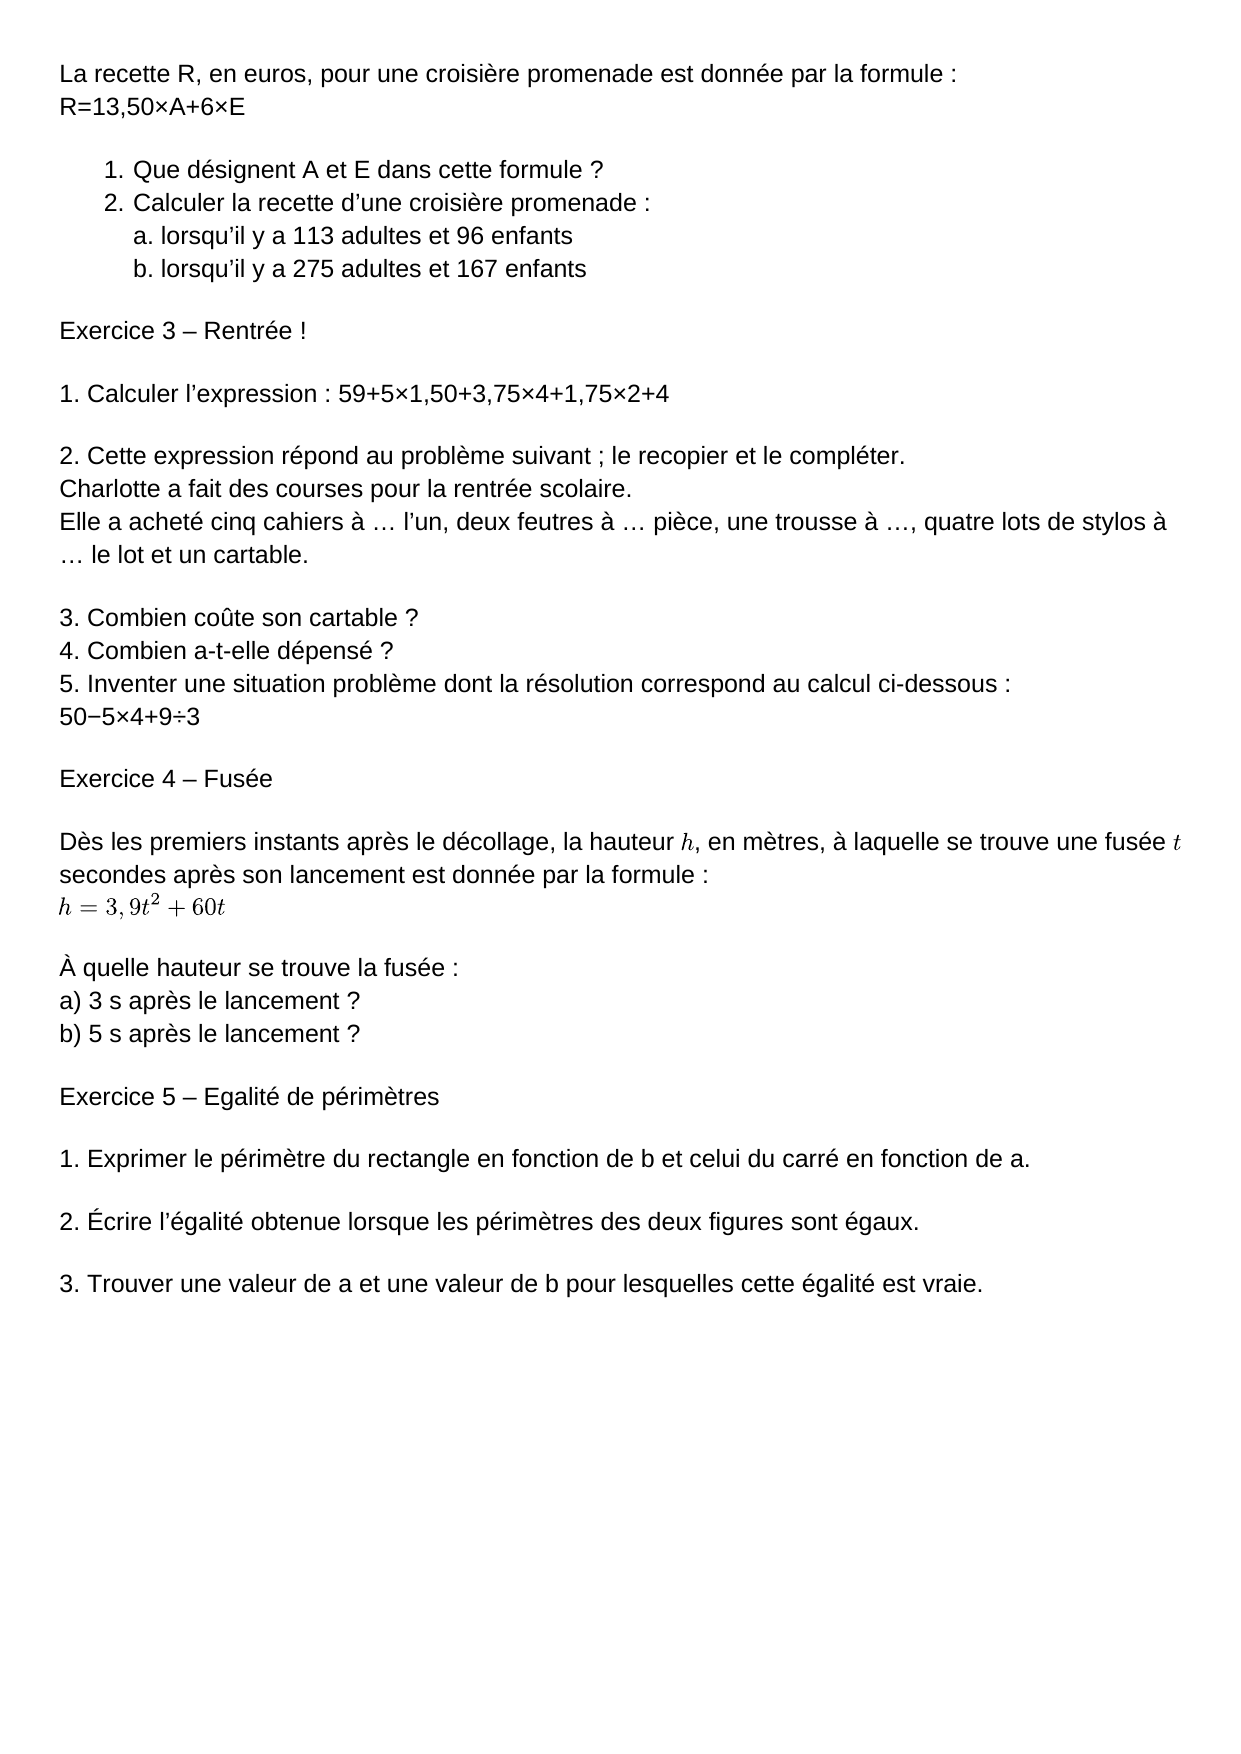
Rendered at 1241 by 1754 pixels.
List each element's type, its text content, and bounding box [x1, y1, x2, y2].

text 4. Combien a-t-elle dépensé ? [59, 636, 1181, 664]
text 1. Calculer l’expression : 59+5×1,50+3,75×4+1,75×2+4 [59, 379, 1181, 407]
text Exercice 4 – Fusée [59, 764, 1181, 793]
text 2. Cette expression répond au problème suivant ; le recopier et le compléter. Charlotte a fait des courses pour la rentrée scolaire. Elle a acheté cinq cahiers à … l’un, deux feutres à … pièce, une trousse à …, quatre lots de stylos à … le lot et un cartable. [59, 441, 1181, 569]
text 3. Combien coûte son cartable ? [59, 603, 1181, 631]
text Dès les premiers instants après le décollage, la hauteur , en mètres, à laquelle se trouve une fusée secondes après son lancement est donnée par la formule : [59, 827, 1181, 919]
text Exercice 5 – Egalité de périmètres [59, 1082, 1181, 1111]
text La recette R, en euros, pour une croisière promenade est donnée par la formule : R=13,50×A+6×E [59, 59, 1181, 121]
text 1. Exprimer le périmètre du rectangle en fonction de b et celui du carré en fonction de a. [59, 1144, 1181, 1173]
list Calculer la recette d’une croisière promenade : a. lorsqu’il y a 113 adultes et 96 enfants b. lorsqu’il y a 275 adultes et 167 enfants [103, 188, 1181, 282]
text 3. Trouver une valeur de a et une valeur de b pour lesquelles cette égalité est vraie. [59, 1269, 1181, 1298]
text À quelle hauteur se trouve la fusée : a) 3 s après le lancement ? b) 5 s après le lancement ? [59, 953, 1181, 1048]
text 5. Inventer une situation problème dont la résolution correspond au calcul ci-dessous : 50−5×4+9÷3 [59, 669, 1181, 731]
text 2. Écrire l’égalité obtenue lorsque les périmètres des deux figures sont égaux. [59, 1207, 1181, 1236]
text Exercice 3 – Rentrée ! [59, 316, 1181, 345]
list Que désignent A et E dans cette formule ? [103, 154, 1181, 183]
